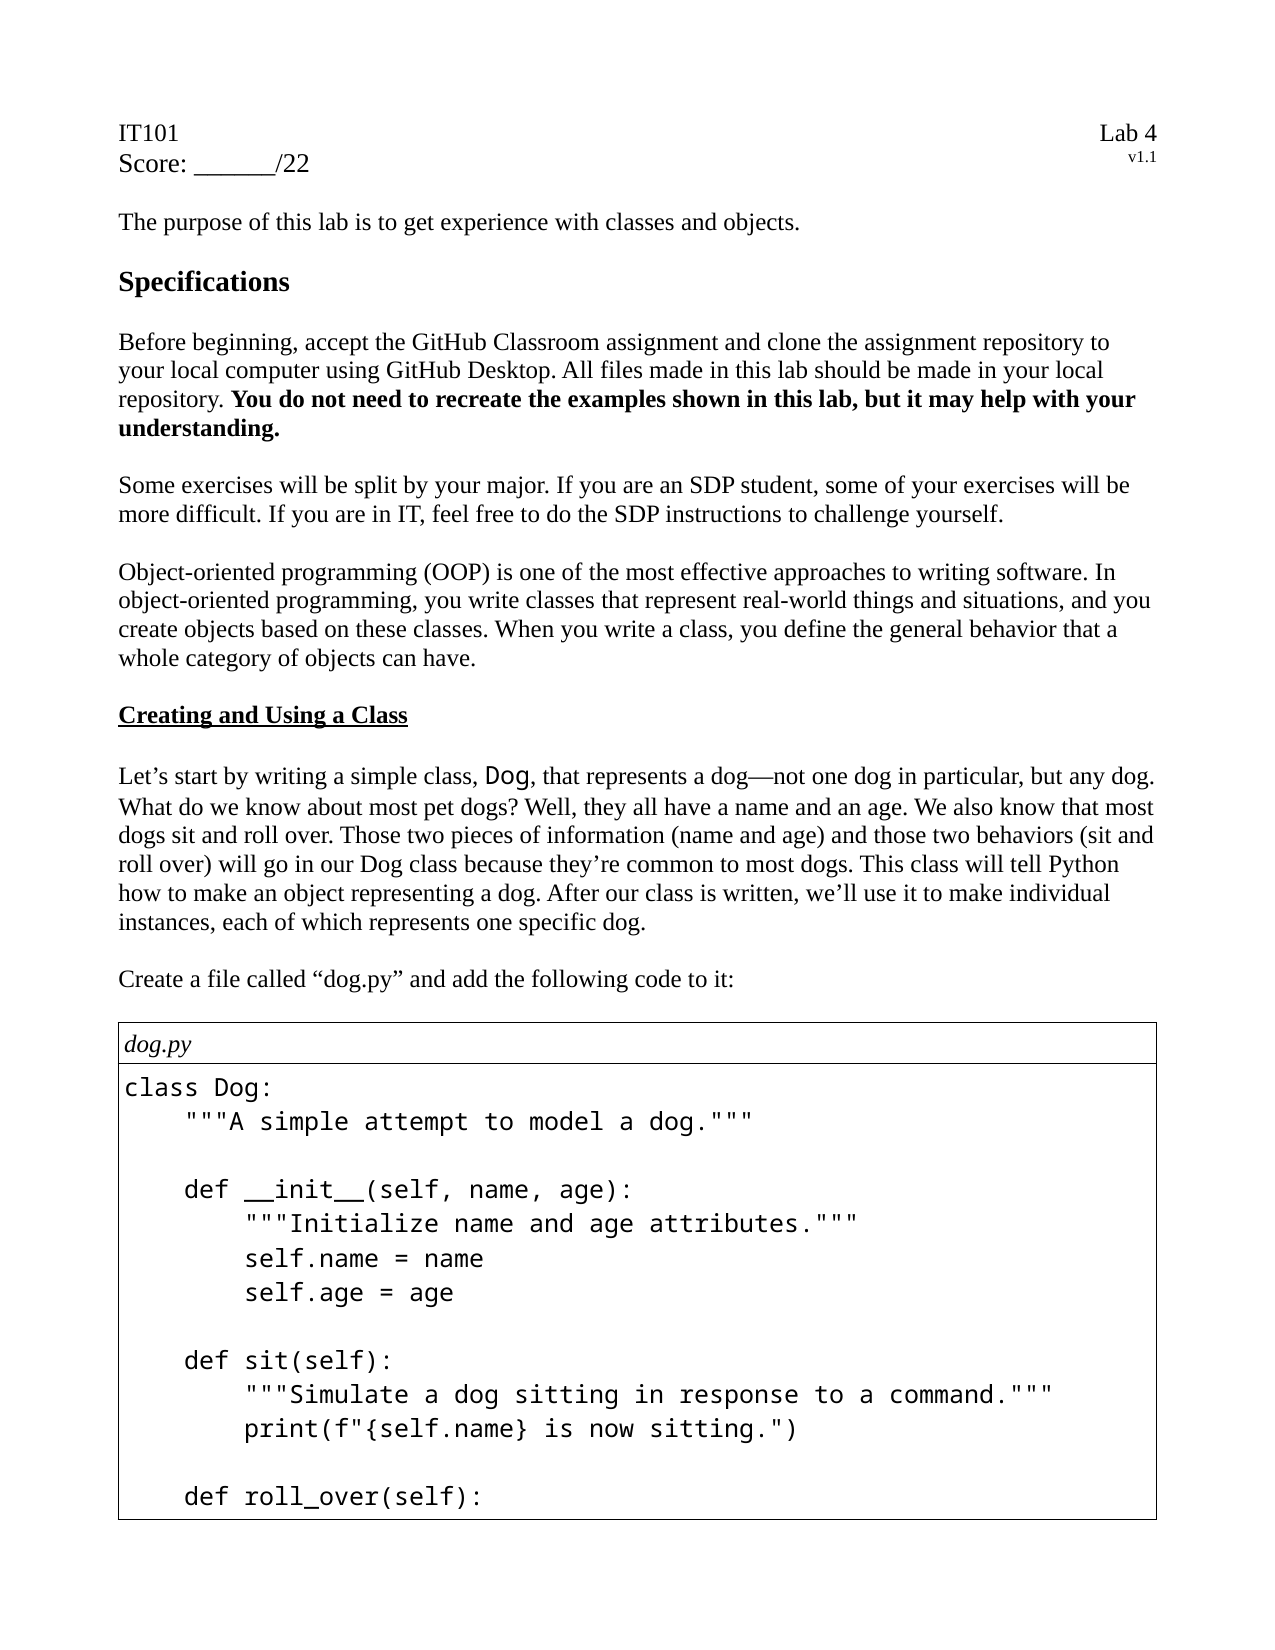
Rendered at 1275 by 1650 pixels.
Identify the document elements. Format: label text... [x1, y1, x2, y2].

text Before beginning, accept the GitHub Classroom assignment and clone the assignment repository to your local computer using GitHub Desktop. All files made in this lab should be made in your local repository. You do not need to recreate the examples shown in this lab, but it may help with your understanding. [118, 327, 1157, 442]
table_header IT101 [118, 118, 484, 147]
table_header Lab 4 [484, 118, 1157, 147]
text Some exercises will be split by your major. If you are an SDP student, some of your exercises will be more difficult. If you are in IT, feel free to do the SDP instructions to challenge yourself. [118, 470, 1157, 528]
table_cell v1.1 [484, 147, 1157, 178]
table_cell Score: ______/22 [118, 147, 484, 178]
text Create a file called “dog.py” and add the following code to it: [118, 964, 1157, 993]
table_header dog.py [119, 1023, 1156, 1063]
text Specifications [118, 264, 1157, 298]
text Creating and Using a Class [118, 700, 1157, 729]
text Object-oriented programming (OOP) is one of the most effective approaches to writing software. In object-oriented programming, you write classes that represent real-world things and situations, and you create objects based on these classes. When you write a class, you define the general behavior that a whole category of objects can have. [118, 557, 1157, 672]
text The purpose of this lab is to get experience with classes and objects. [118, 207, 1157, 236]
table_cell class Dog: """A simple attempt to model a dog.""" def __init__(self, name, age): """Initialize name and age attributes.""" self.name = name self.age = age def sit(self): """Simulate a dog sitting in response to a command.""" print(f"{self.name} is now sitting.") def roll_over(self): [119, 1064, 1156, 1518]
text Let’s start by writing a simple class, Dog, that represents a dog—not one dog in particular, but any dog. What do we know about most pet dogs? Well, they all have a name and an age. We also know that most dogs sit and roll over. Those two pieces of information (name and age) and those two behaviors (sit and roll over) will go in our Dog class because they’re common to most dogs. This class will tell Python how to make an object representing a dog. After our class is written, we’ll use it to make individual instances, each of which represents one specific dog. [118, 758, 1157, 936]
